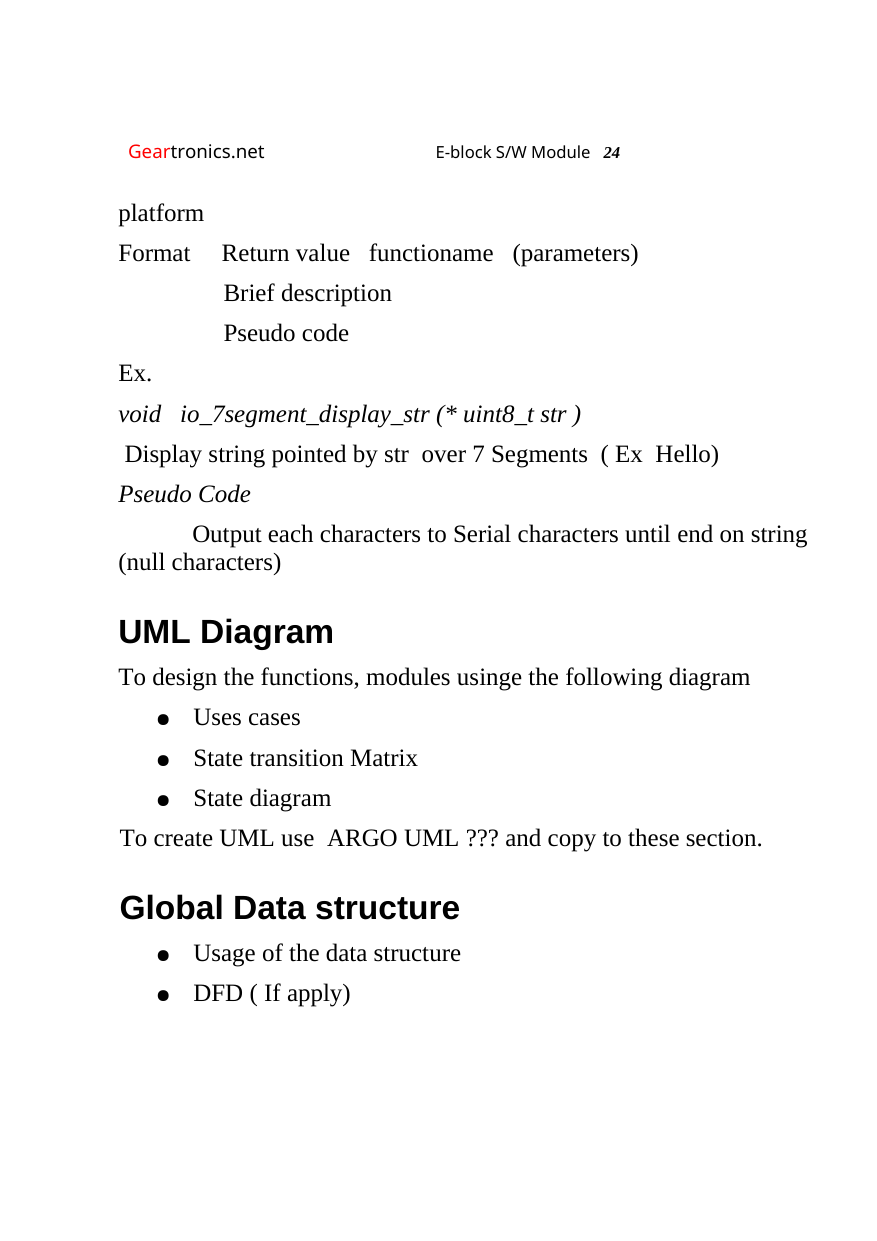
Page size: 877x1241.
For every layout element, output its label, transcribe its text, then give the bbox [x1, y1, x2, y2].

text Output each characters to Serial characters until end on string (null characters) [118, 520, 818, 576]
text void io_7segment_display_str (* uint8_t str ) [118, 400, 818, 427]
subtitle Global Data structure [82, 889, 818, 927]
list Usage of the data structure [156, 939, 818, 967]
text Ex. [118, 359, 818, 387]
text platform [118, 199, 818, 226]
text Display string pointed by str over 7 Segments ( Ex Hello) [118, 440, 818, 468]
text Brief description [118, 279, 818, 307]
text Pseudo Code [118, 480, 818, 508]
list DFD ( If apply) [156, 979, 818, 1007]
subtitle UML Diagram [118, 613, 818, 651]
list State transition Matrix [156, 744, 818, 771]
list Uses cases [156, 703, 818, 731]
text Pseudo code [118, 319, 818, 347]
text To design the functions, modules usinge the following diagram [118, 663, 818, 691]
list To create UML use ARGO UML ??? and copy to these section. [82, 824, 818, 852]
text Format Return value functioname (parameters) [118, 239, 818, 267]
list State diagram [156, 784, 818, 812]
